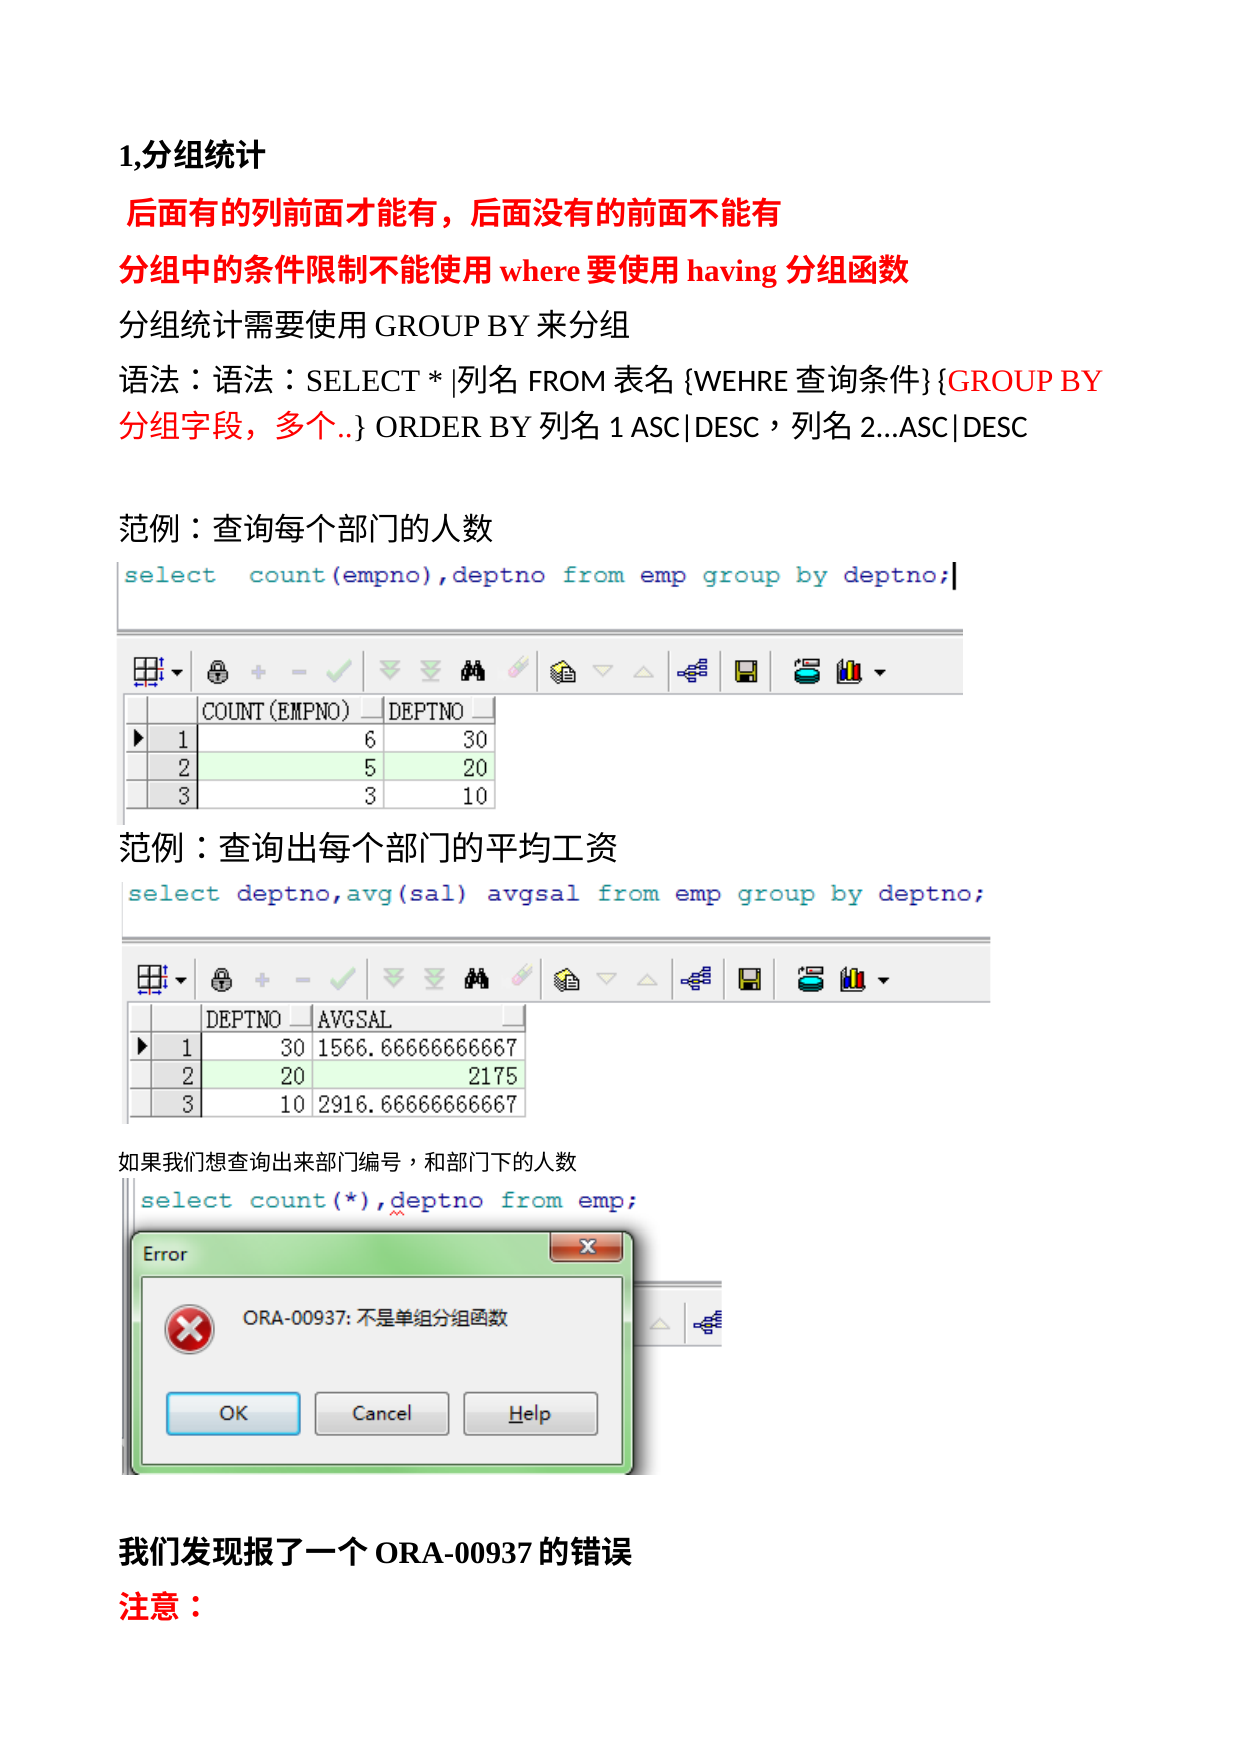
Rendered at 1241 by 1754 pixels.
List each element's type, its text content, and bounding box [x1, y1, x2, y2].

text 范例：查询出每个部门的平均工资 [118, 825, 1122, 870]
text 我们发现报了一个ORA-00937的错误 [118, 1527, 1122, 1572]
picture [121, 882, 991, 1124]
subtitle 1,分组统计 [118, 133, 1122, 175]
text 后面有的列前面才能有，后面没有的前面不能有 [118, 188, 1122, 233]
text 如果我们想查询出来部门编号，和部门下的人数 [118, 1145, 1122, 1177]
picture [121, 1178, 722, 1475]
picture [114, 562, 963, 825]
text 分组统计需要使用GROUP BY来分组 [118, 303, 1122, 346]
text 分组中的条件限制不能使用where要使用having 分组函数 [118, 246, 1122, 291]
text 注意： [118, 1585, 1122, 1627]
text 范例：查询每个部门的人数 [118, 507, 1122, 550]
text 语法：语法：SELECT * |列名 FROM 表名 {WEHRE 查询条件} {GROUP BY 分组字段，多个..} ORDER BY 列名1 ASC|DESC，列名2...ASC|DESC [118, 358, 1122, 446]
